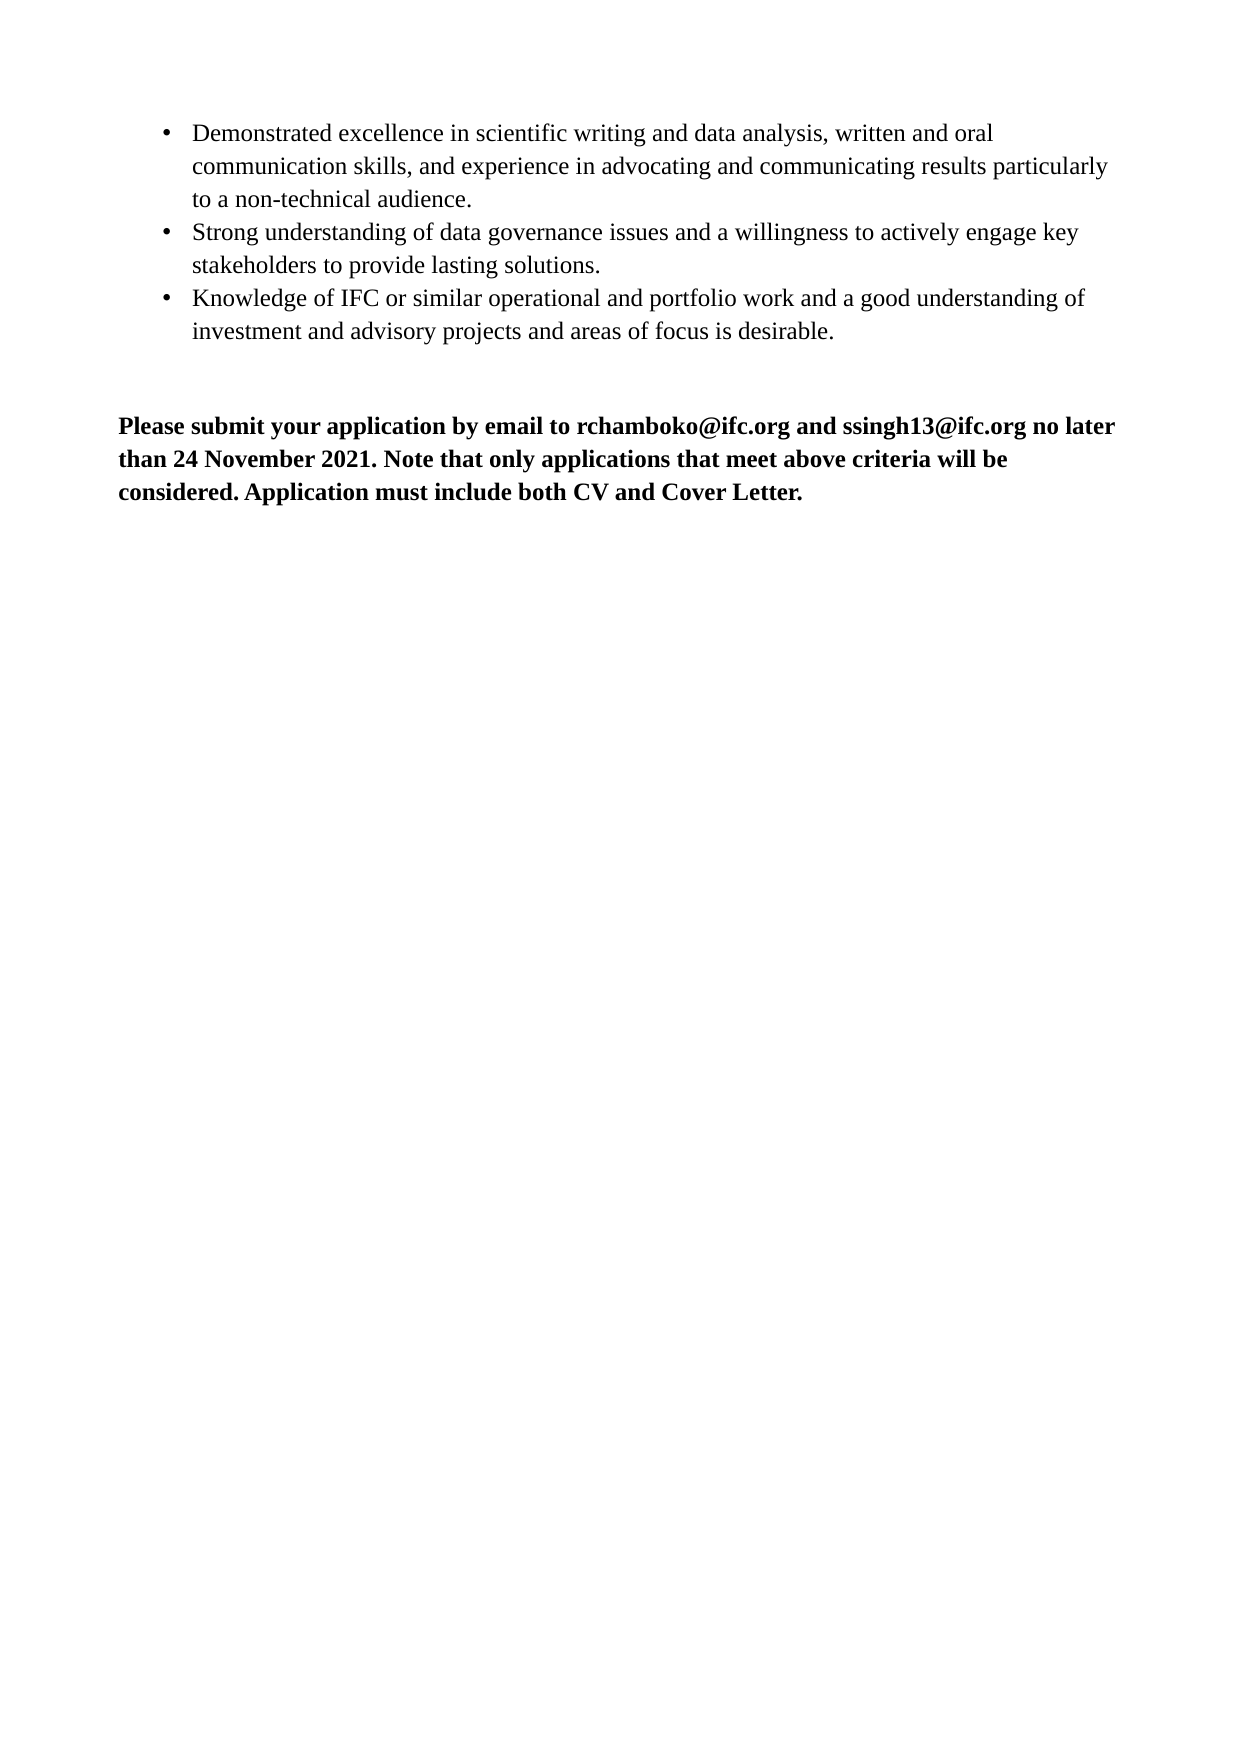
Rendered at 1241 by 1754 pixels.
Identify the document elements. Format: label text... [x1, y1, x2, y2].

list Strong understanding of data governance issues and a willingness to actively engage key stakeholders to provide lasting solutions. [162, 217, 1122, 279]
list Demonstrated excellence in scientific writing and data analysis, written and oral communication skills, and experience in advocating and communicating results particularly to a non-technical audience. [162, 118, 1122, 213]
text Please submit your application by email to rchamboko@ifc.org and ssingh13@ifc.org no later than 24 November 2021. Note that only applications that meet above criteria will be considered. Application must include both CV and Cover Letter. [118, 411, 1122, 506]
list Knowledge of IFC or similar operational and portfolio work and a good understanding of investment and advisory projects and areas of focus is desirable. [162, 283, 1122, 345]
